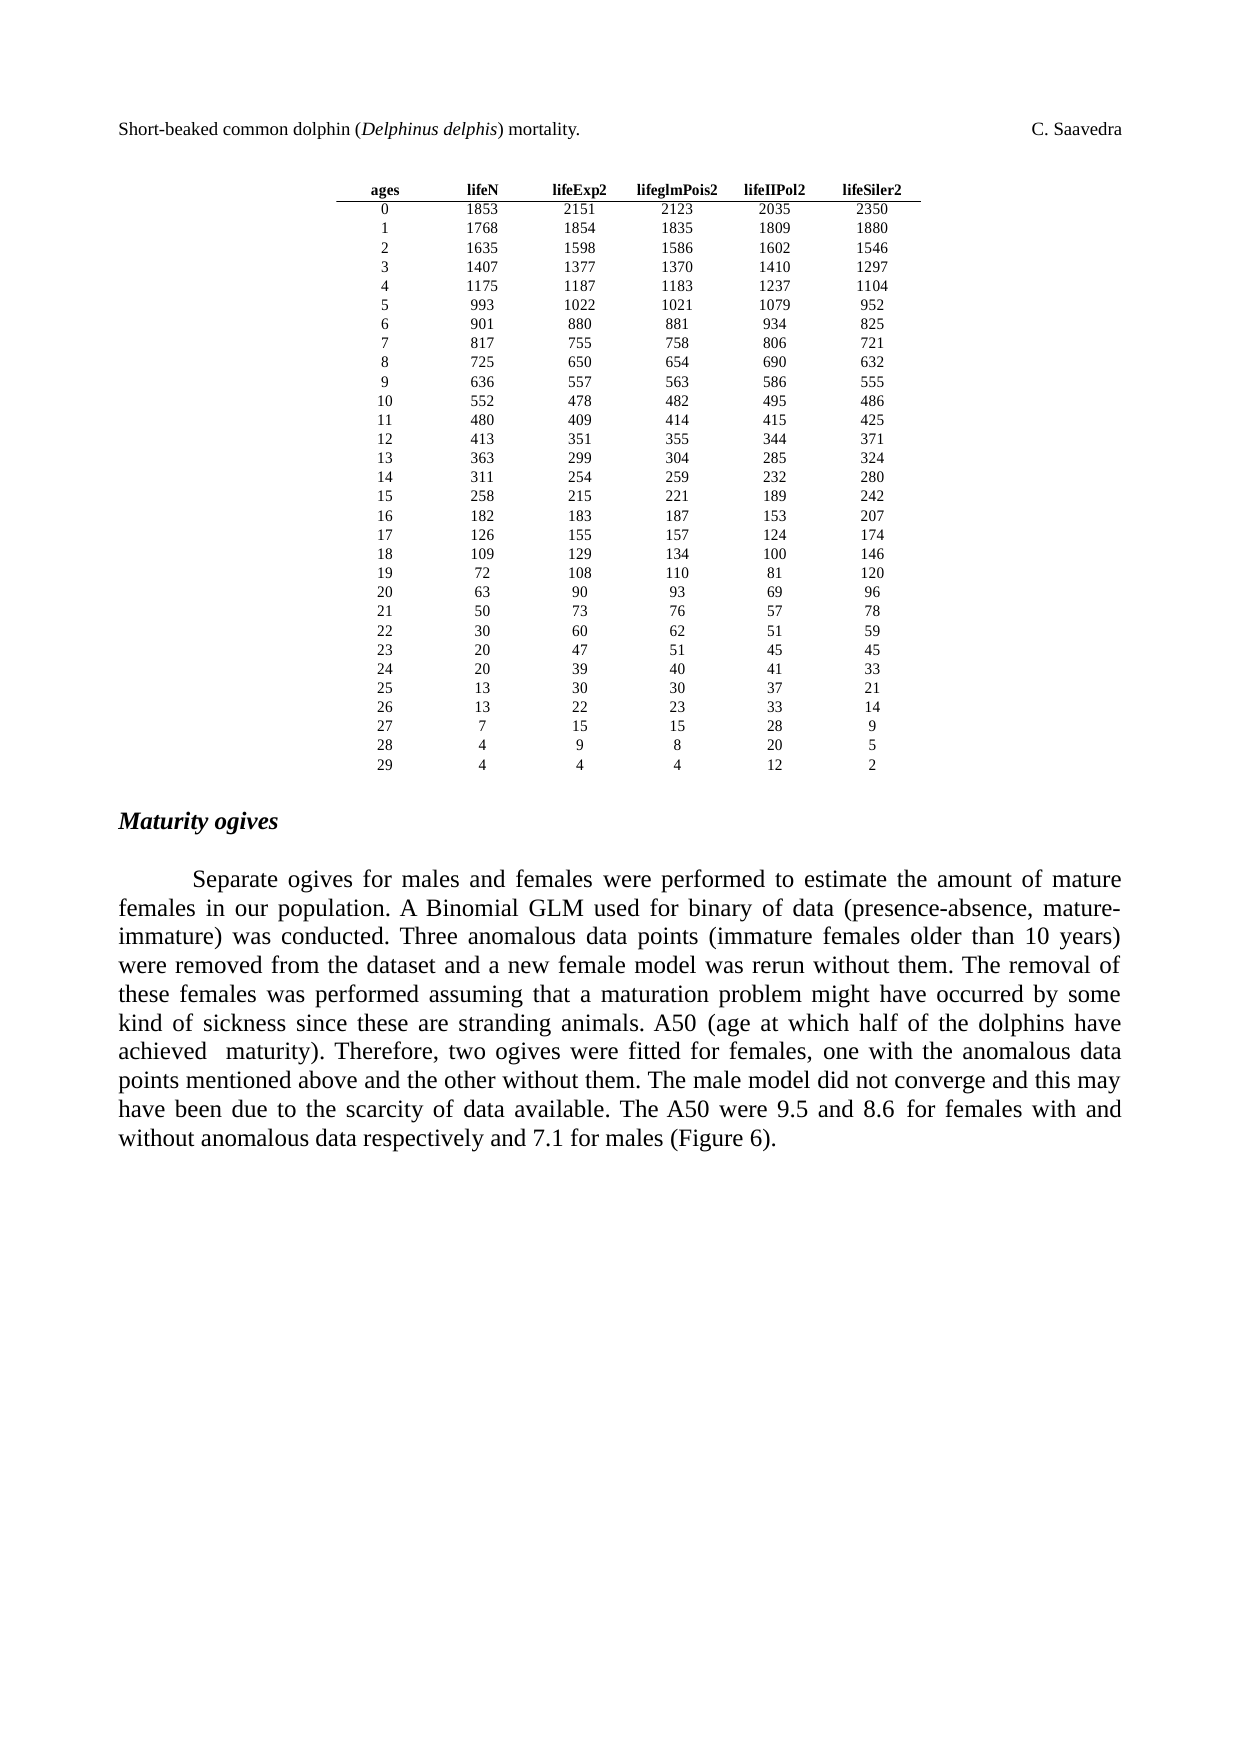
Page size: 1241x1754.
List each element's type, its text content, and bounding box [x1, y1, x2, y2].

text Separate ogives for males and females were performed to estimate the amount of mature females in our population. A Binomial GLM used for binary of data (presence-absence, mature-immature) was conducted. Three anomalous data points (immature females older than 10 years) were removed from the dataset and a new female model was rerun without them. The removal of these females was performed assuming that a maturation problem might have occurred by some kind of sickness since these are stranding animals. A50 (age at which half of the dolphins have achieved maturity). Therefore, two ogives were fitted for females, one with the anomalous data points mentioned above and the other without them. The male model did not converge and this may have been due to the scarcity of data available. The A50 were 9.5 and 8.6 for females with and without anomalous data respectively and 7.1 for males (Figure 6). [118, 864, 1122, 1151]
text Maturity ogives [118, 806, 1122, 835]
